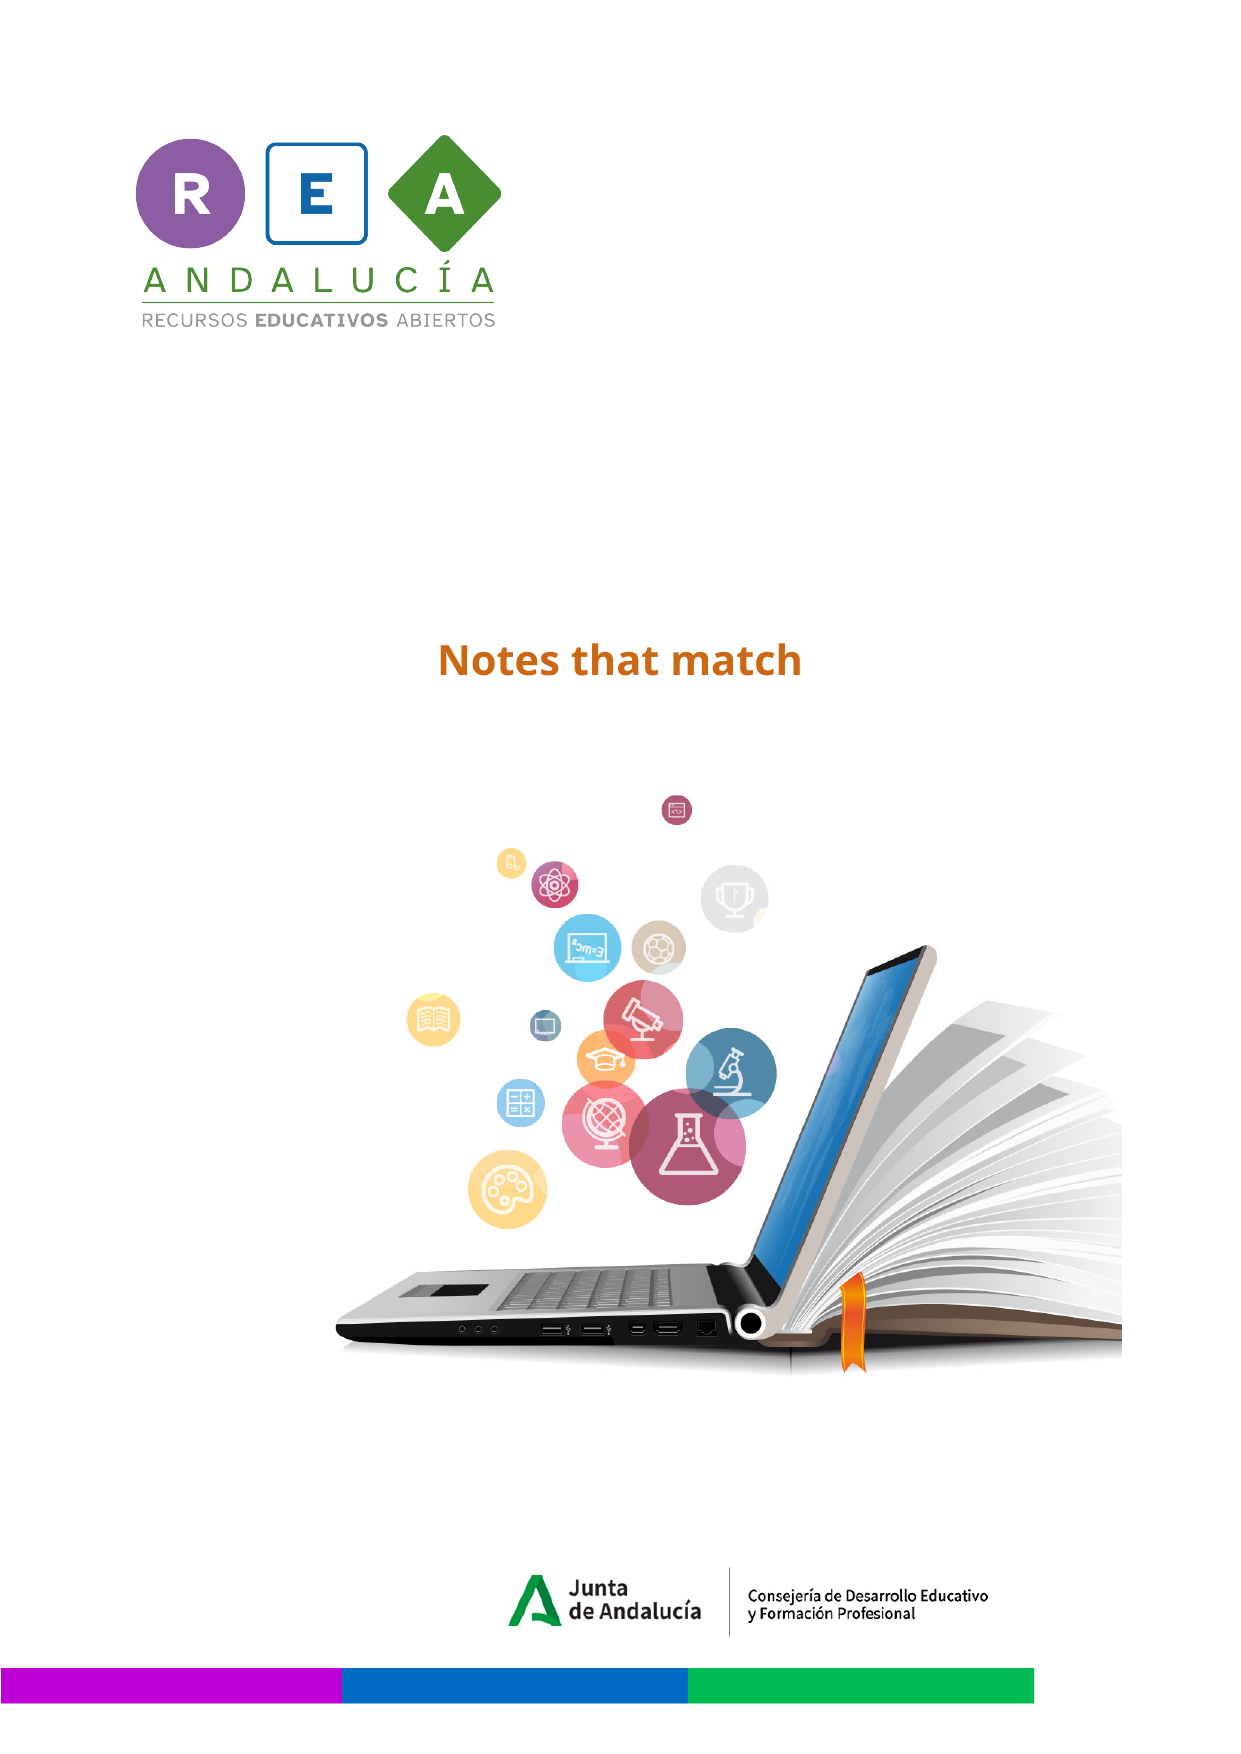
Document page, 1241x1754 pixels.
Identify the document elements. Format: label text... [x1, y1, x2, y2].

picture [1, 1544, 1035, 1704]
picture [118, 118, 520, 355]
title Notes that match [118, 631, 1122, 687]
picture [290, 762, 1122, 1404]
